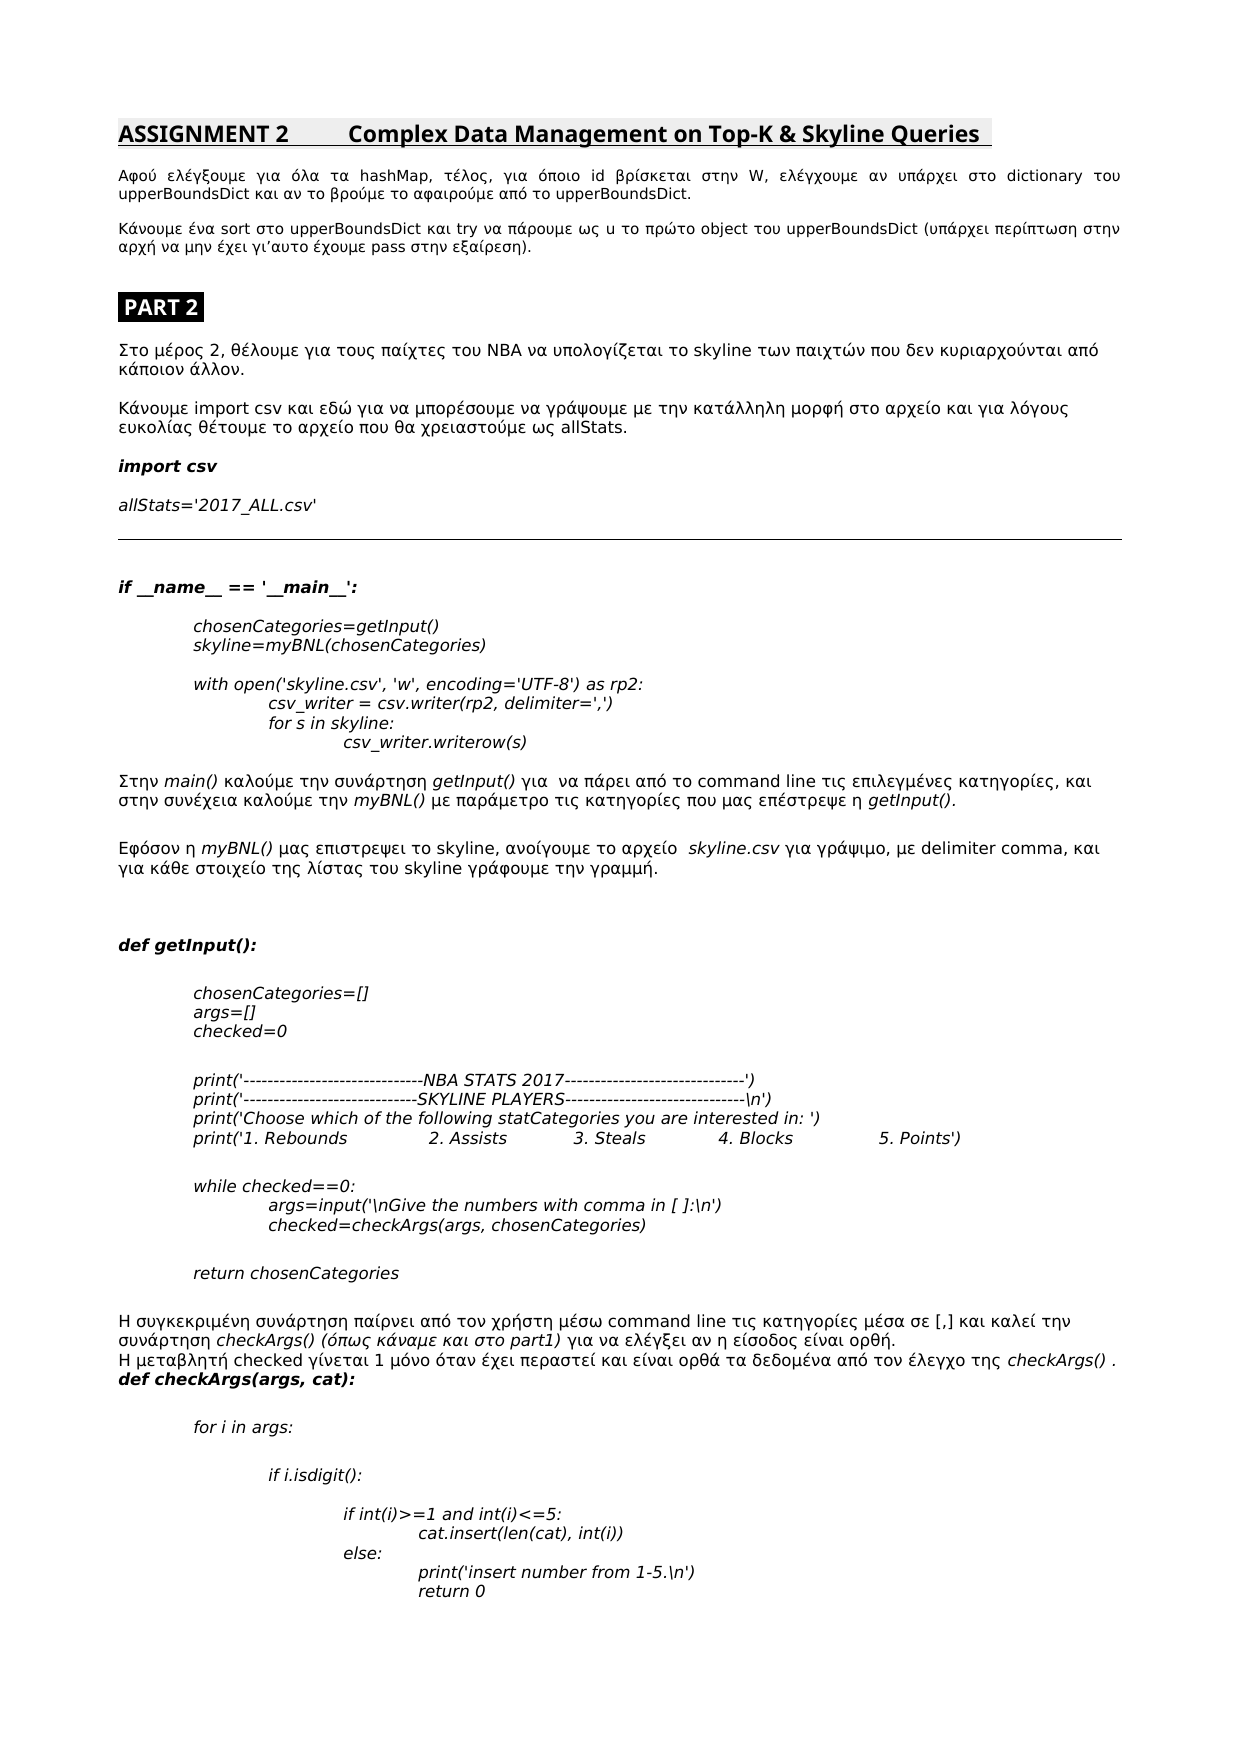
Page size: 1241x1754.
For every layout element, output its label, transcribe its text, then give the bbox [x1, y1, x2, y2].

text checked=0 [118, 1022, 1122, 1042]
text print('1. Rebounds 2. Assists 3. Steals 4. Blocks 5. Points') [118, 1128, 1122, 1148]
text while checked==0: [118, 1177, 1122, 1196]
text allStats='2017_ALL.csv' [118, 496, 1122, 515]
text csv_writer.writerow(s) [118, 733, 1122, 752]
text def checkArgs(args, cat): [118, 1370, 1122, 1389]
text def getInput(): [118, 935, 1122, 955]
text print('-----------------------------SKYLINE PLAYERS------------------------------\n') [118, 1090, 1122, 1109]
text print('insert number from 1-5.\n') [118, 1563, 1122, 1582]
text cat.insert(len(cat), int(i)) [118, 1524, 1122, 1543]
text PART 2 [118, 292, 1122, 322]
text return chosenCategories [118, 1263, 1122, 1283]
text else: [118, 1543, 1122, 1563]
text for i in args: [118, 1418, 1122, 1437]
text args=input('\nGive the numbers with comma in [ ]:\n') [118, 1196, 1122, 1215]
text if __name__ == '__main__': [118, 578, 1122, 597]
text print('Choose which of the following statCategories you are interested in: ') [118, 1109, 1122, 1128]
text chosenCategories=[] [118, 983, 1122, 1003]
text with open('skyline.csv', 'w', encoding='UTF-8') as rp2: [118, 675, 1122, 694]
text Στην main() καλούμε την συνάρτηση getInput() για να πάρει από το command line τις επιλεγμένες κατηγορίες, και στην συνέχεια καλούμε την myBNL() με παράμετρο τις κατηγορίες που μας επέστρεψε η getInput(). [118, 772, 1122, 810]
text Κάνουμε ένα sort στο upperBoundsDict και try να πάρουμε ως u το πρώτο object του upperBoundsDict (υπάρχει περίπτωση στην αρχή να μην έχει γι’αυτο έχουμε pass στην εξαίρεση). [118, 221, 1122, 256]
text import csv [118, 457, 1122, 477]
text checked=checkArgs(args, chosenCategories) [118, 1215, 1122, 1235]
text args=[] [118, 1003, 1122, 1022]
text if i.isdigit(): [118, 1466, 1122, 1485]
text skyline=myBNL(chosenCategories) [118, 636, 1122, 655]
text return 0 [118, 1582, 1122, 1602]
text Η μεταβλητή checked γίνεται 1 μόνο όταν έχει περαστεί και είναι ορθά τα δεδομένα από τον έλεγχο της checkArgs() . [118, 1350, 1122, 1370]
text chosenCategories=getInput() [118, 617, 1122, 636]
text if int(i)>=1 and int(i)<=5: [118, 1505, 1122, 1524]
text csv_writer = csv.writer(rp2, delimiter=',') [118, 694, 1122, 713]
text Εφόσον η myBNL() μας επιστρεψει το skyline, ανοίγουμε το αρχείο skyline.csv για γράψιμο, με delimiter comma, και για κάθε στοιχείο της λίστας του skyline γράφουμε την γραμμή. [118, 839, 1122, 878]
text Η συγκεκριμένη συνάρτηση παίρνει από τον χρήστη μέσω command line τις κατηγορίες μέσα σε [,] και καλεί την συνάρτηση checkArgs() (όπως κάναμε και στο part1) για να ελέγξει αν η είσοδος είναι ορθή. [118, 1312, 1122, 1350]
text for s in skyline: [118, 713, 1122, 733]
text Κάνουμε import csv και εδώ για να μπορέσουμε να γράψουμε με την κατάλληλη μορφή στο αρχείο και για λόγους ευκολίας θέτουμε το αρχείο που θα χρειαστούμε ως allStats. [118, 399, 1122, 438]
text Στο μέρος 2, θέλουμε για τους παίχτες του ΝΒΑ να υπολογίζεται το skyline των παιχτών που δεν κυριαρχούνται από κάποιον άλλον. [118, 341, 1122, 380]
text print('------------------------------NBA STATS 2017------------------------------') [118, 1070, 1122, 1090]
text Αφού ελέγξουμε για όλα τα hashMap, τέλος, για όποιο id βρίσκεται στην W, ελέγχουμε αν υπάρχει στο dictionary του upperBoundsDict και αν το βρούμε το αφαιρούμε από το upperBoundsDict. [118, 167, 1122, 203]
